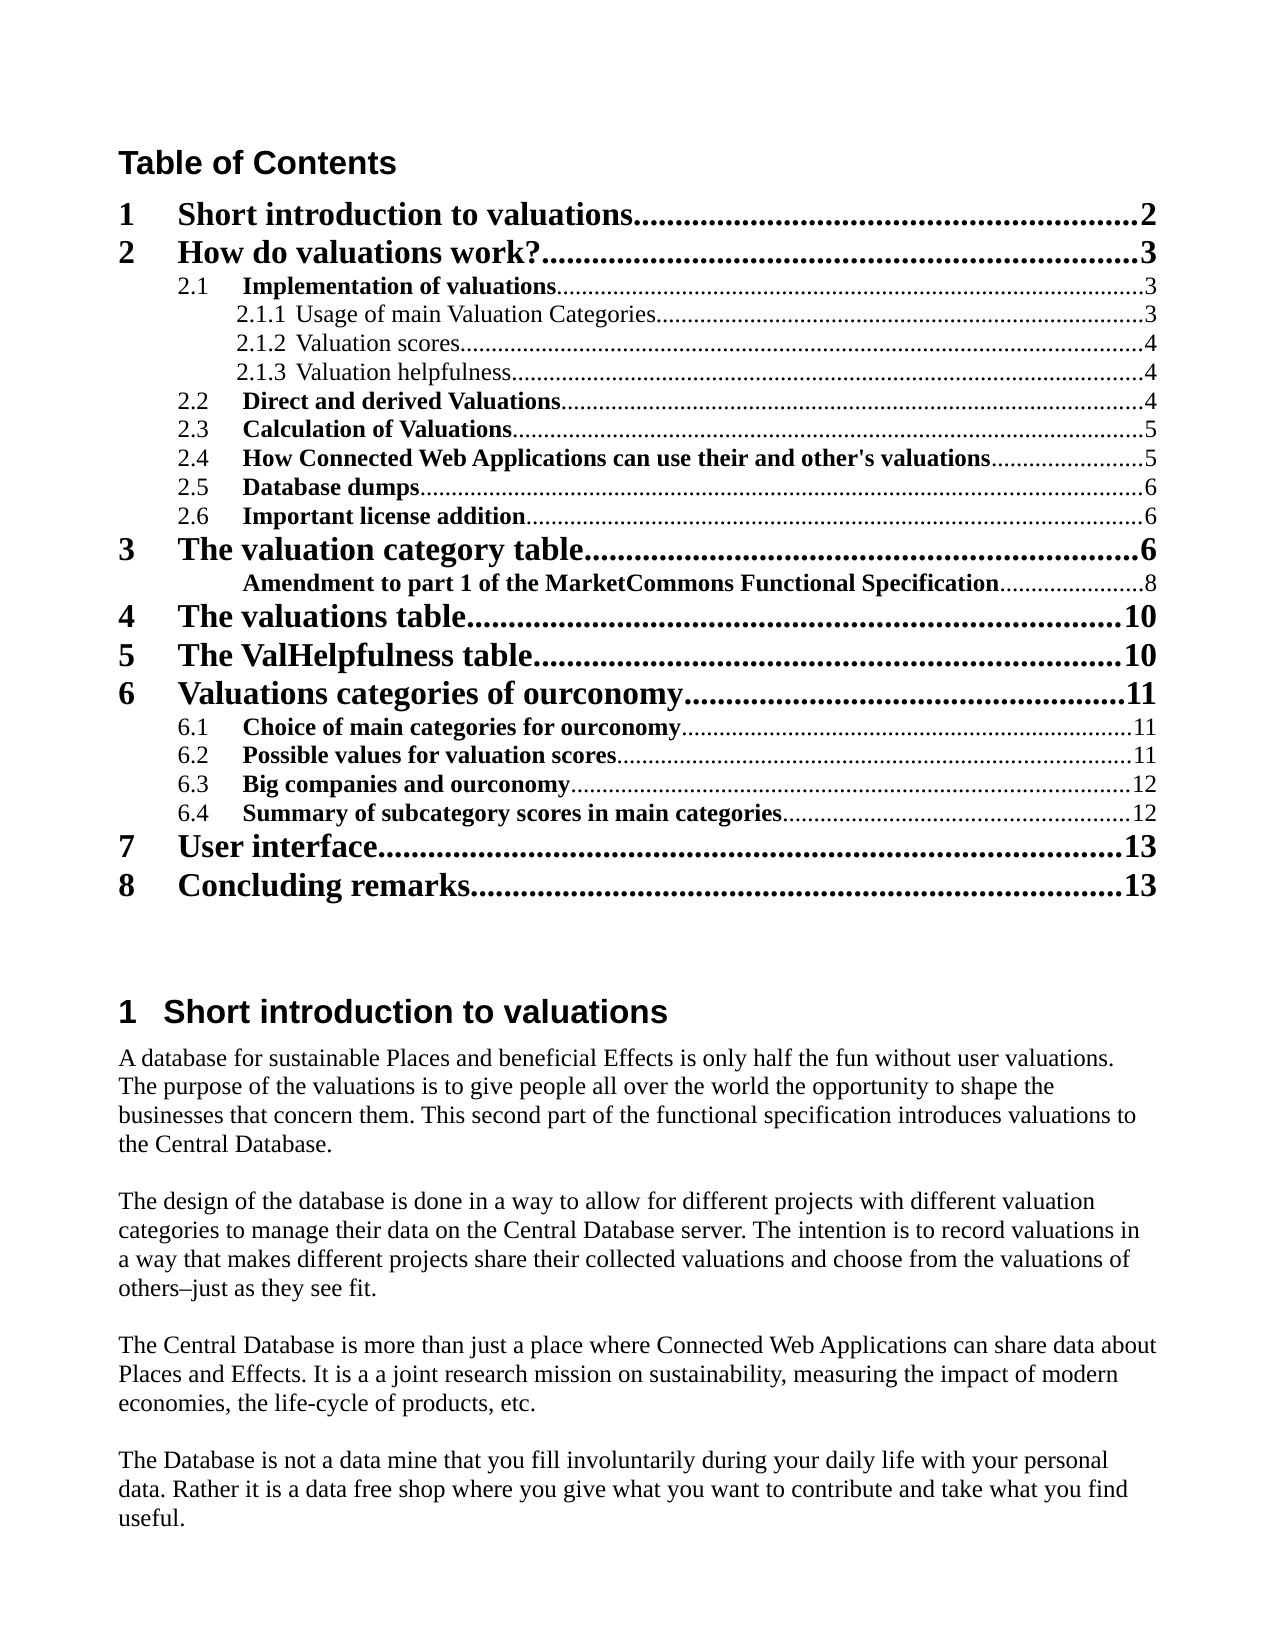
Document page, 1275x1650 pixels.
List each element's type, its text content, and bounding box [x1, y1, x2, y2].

text 8 Concluding remarks 13 [118, 865, 1157, 903]
text 2.1.3 Valuation helpfulness 4 [118, 357, 1157, 386]
text The Database is not a data mine that you fill involuntarily during your daily life with your personal data. Rather it is a data free shop where you give what you want to contribute and take what you find useful. [118, 1445, 1157, 1531]
text 6 Valuations categories of ourconomy 11 [118, 673, 1157, 712]
text 2 How do valuations work? 3 [118, 232, 1157, 271]
text 1 Short introduction to valuations 2 [118, 194, 1157, 232]
text 2.1.2 Valuation scores 4 [118, 328, 1157, 357]
text 2.3 Calculation of Valuations 5 [118, 414, 1157, 443]
text 4 The valuations table 10 [118, 597, 1157, 635]
text The Central Database is more than just a place where Connected Web Applications can share data about Places and Effects. It is a a joint research mission on sustainability, measuring the impact of modern economies, the life-cycle of products, etc. [118, 1330, 1157, 1416]
text 3 The valuation category table 6 [118, 529, 1157, 568]
text 2.4 How Connected Web Applications can use their and other's valuations 5 [118, 443, 1157, 472]
text 6.2 Possible values for valuation scores 11 [118, 740, 1157, 769]
text Amendment to part 1 of the MarketCommons Functional Specification 8 [118, 568, 1157, 597]
text 6.4 Summary of subcategory scores in main categories 12 [118, 798, 1157, 827]
text The design of the database is done in a way to allow for different projects with different valuation categories to manage their data on the Central Database server. The intention is to record valuations in a way that makes different projects share their collected valuations and choose from the valuations of others–just as they see fit. [118, 1186, 1157, 1301]
text 2.1.1 Usage of main Valuation Categories 3 [118, 299, 1157, 328]
text 2.5 Database dumps 6 [118, 472, 1157, 501]
text A database for sustainable Places and beneficial Effects is only half the fun without user valuations. The purpose of the valuations is to give people all over the world the opportunity to shape the businesses that concern them. This second part of the functional specification introduces valuations to the Central Database. [118, 1043, 1157, 1158]
text 2.6 Important license addition 6 [118, 501, 1157, 529]
text 7 User interface 13 [118, 827, 1157, 865]
text 2.1 Implementation of valuations 3 [118, 271, 1157, 299]
text 6.1 Choice of main categories for ourconomy 11 [118, 712, 1157, 740]
subtitle Short introduction to valuations [118, 992, 1157, 1030]
subtitle Table of Contents [118, 143, 1157, 182]
text 6.3 Big companies and ourconomy 12 [118, 769, 1157, 798]
text 2.2 Direct and derived Valuations 4 [118, 386, 1157, 414]
text 5 The ValHelpfulness table 10 [118, 635, 1157, 673]
